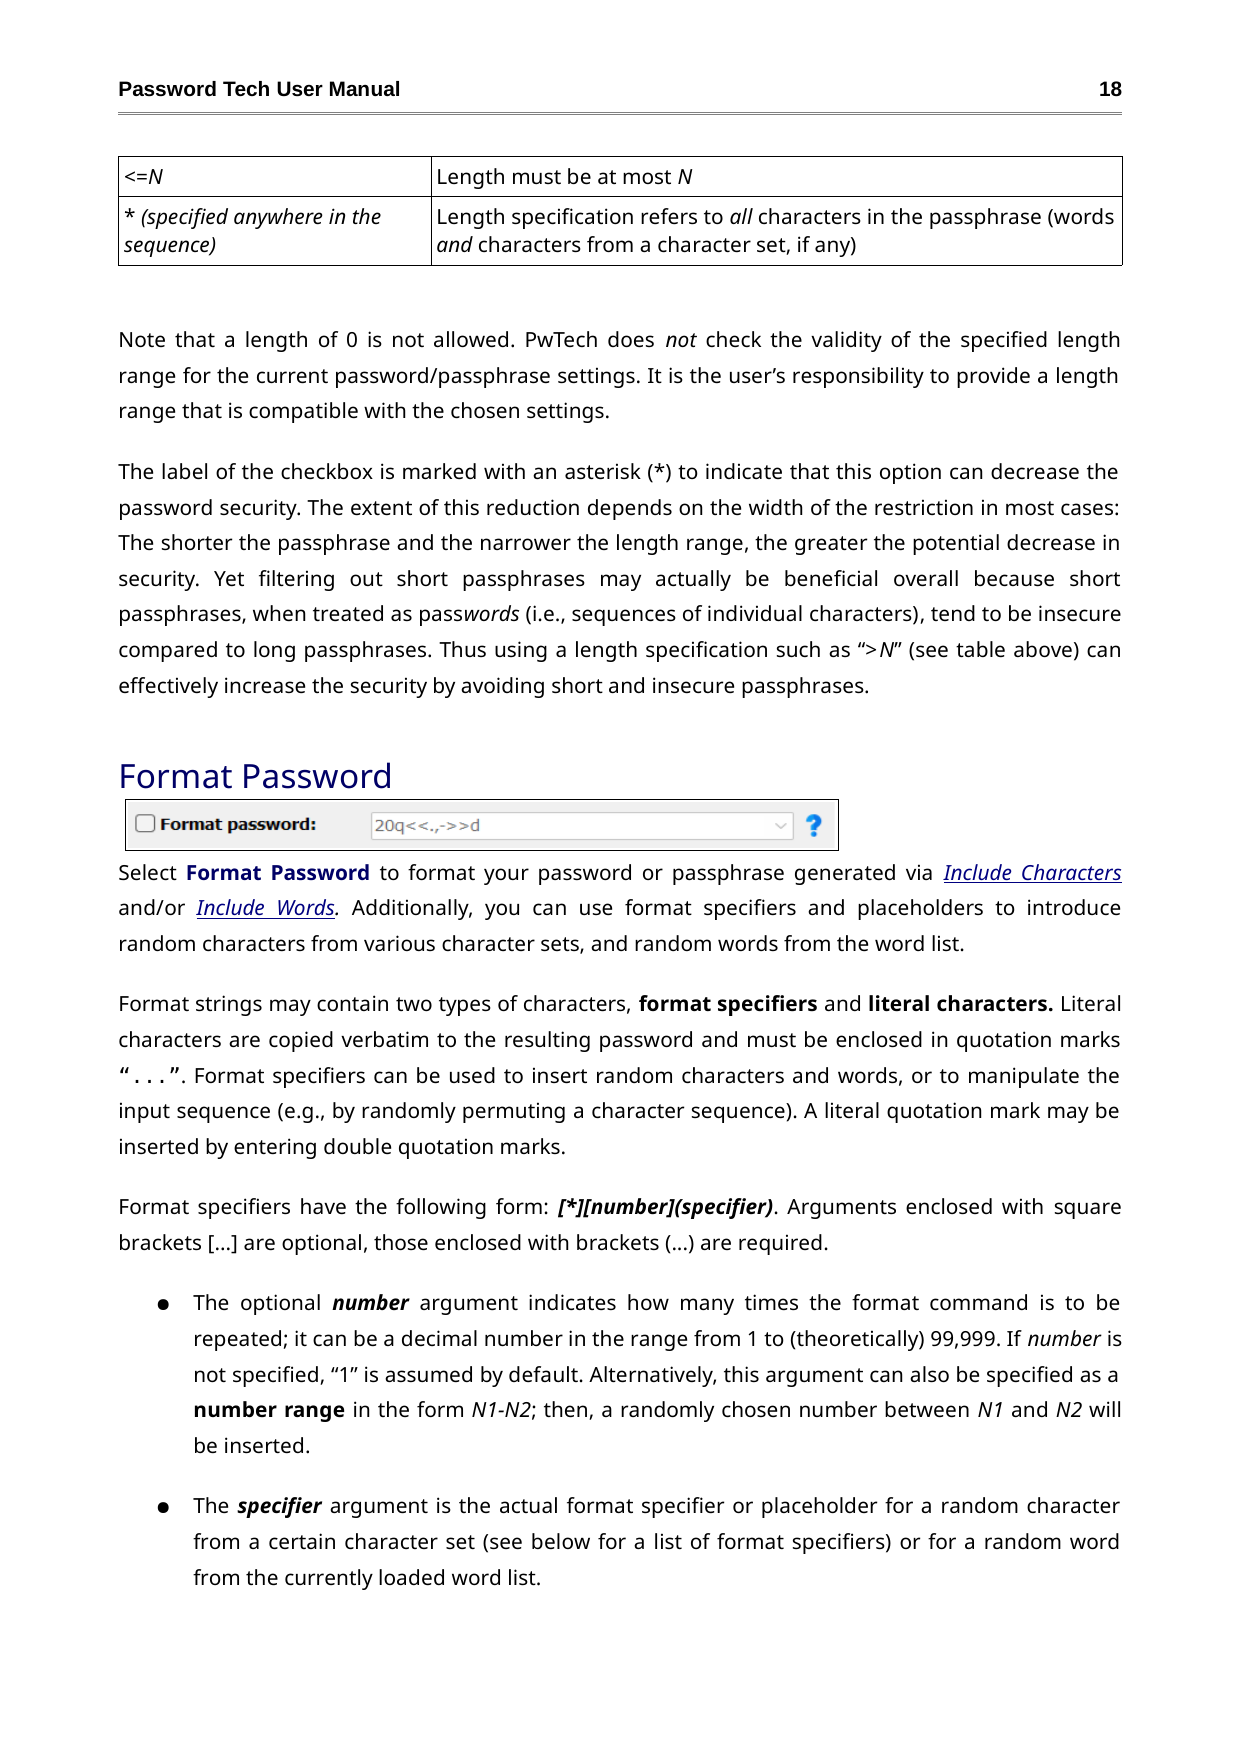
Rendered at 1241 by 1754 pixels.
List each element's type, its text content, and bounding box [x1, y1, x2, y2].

table_cell * (specified anywhere in the sequence) [119, 197, 431, 265]
text Format specifiers have the following form: [*][number](specifier). Arguments enclosed with square brackets [...] are optional, those enclosed with brackets (...) are required. [118, 1192, 1122, 1256]
text Format strings may contain two types of characters, format specifiers and literal characters. Literal characters are copied verbatim to the resulting password and must be enclosed in quotation marks “...”. Format specifiers can be used to insert random characters and words, or to manipulate the input sequence (e.g., by randomly permuting a character sequence). A literal quotation mark may be inserted by entering double quotation marks. [118, 989, 1122, 1160]
table_cell Length must be at most N [432, 157, 1122, 196]
table_cell Length specification refers to all characters in the passphrase (words and characters from a character set, if any) [432, 197, 1122, 265]
picture [128, 802, 835, 848]
text [126, 800, 838, 850]
text The label of the checkbox is marked with an asterisk (*) to indicate that this option can decrease the password security. The extent of this reduction depends on the width of the restriction in most cases: The shorter the passphrase and the narrower the length range, the greater the potential decrease in security. Yet filtering out short passphrases may actually be beneficial overall because short passphrases, when treated as passwords (i.e., sequences of individual characters), tend to be insecure compared to long passphrases. Thus using a length specification such as “>N” (see table above) can effectively increase the security by avoiding short and insecure passphrases. [118, 457, 1122, 699]
subtitle Format Password [118, 752, 1122, 798]
list The optional number argument indicates how many times the format command is to be repeated; it can be a decimal number in the range from 1 to (theoretically) 99,999. If number is not specified, “1” is assumed by default. Alternatively, this argument can also be specified as a number range in the form N1-N2; then, a randomly chosen number between N1 and N2 will be inserted. [156, 1288, 1122, 1459]
list The specifier argument is the actual format specifier or placeholder for a random character from a certain character set (see below for a list of format specifiers) or for a random word from the currently loaded word list. [156, 1491, 1122, 1591]
text Note that a length of 0 is not allowed. PwTech does not check the validity of the specified length range for the current password/passphrase settings. It is the user’s responsibility to provide a length range that is compatible with the chosen settings. [118, 325, 1122, 425]
text Select Format Password to format your password or passphrase generated via Include Characters and/or Include Words. Additionally, you can use format specifiers and placeholders to introduce random characters from various character sets, and random words from the word list. [118, 813, 1122, 957]
table_cell <=N [119, 157, 431, 196]
